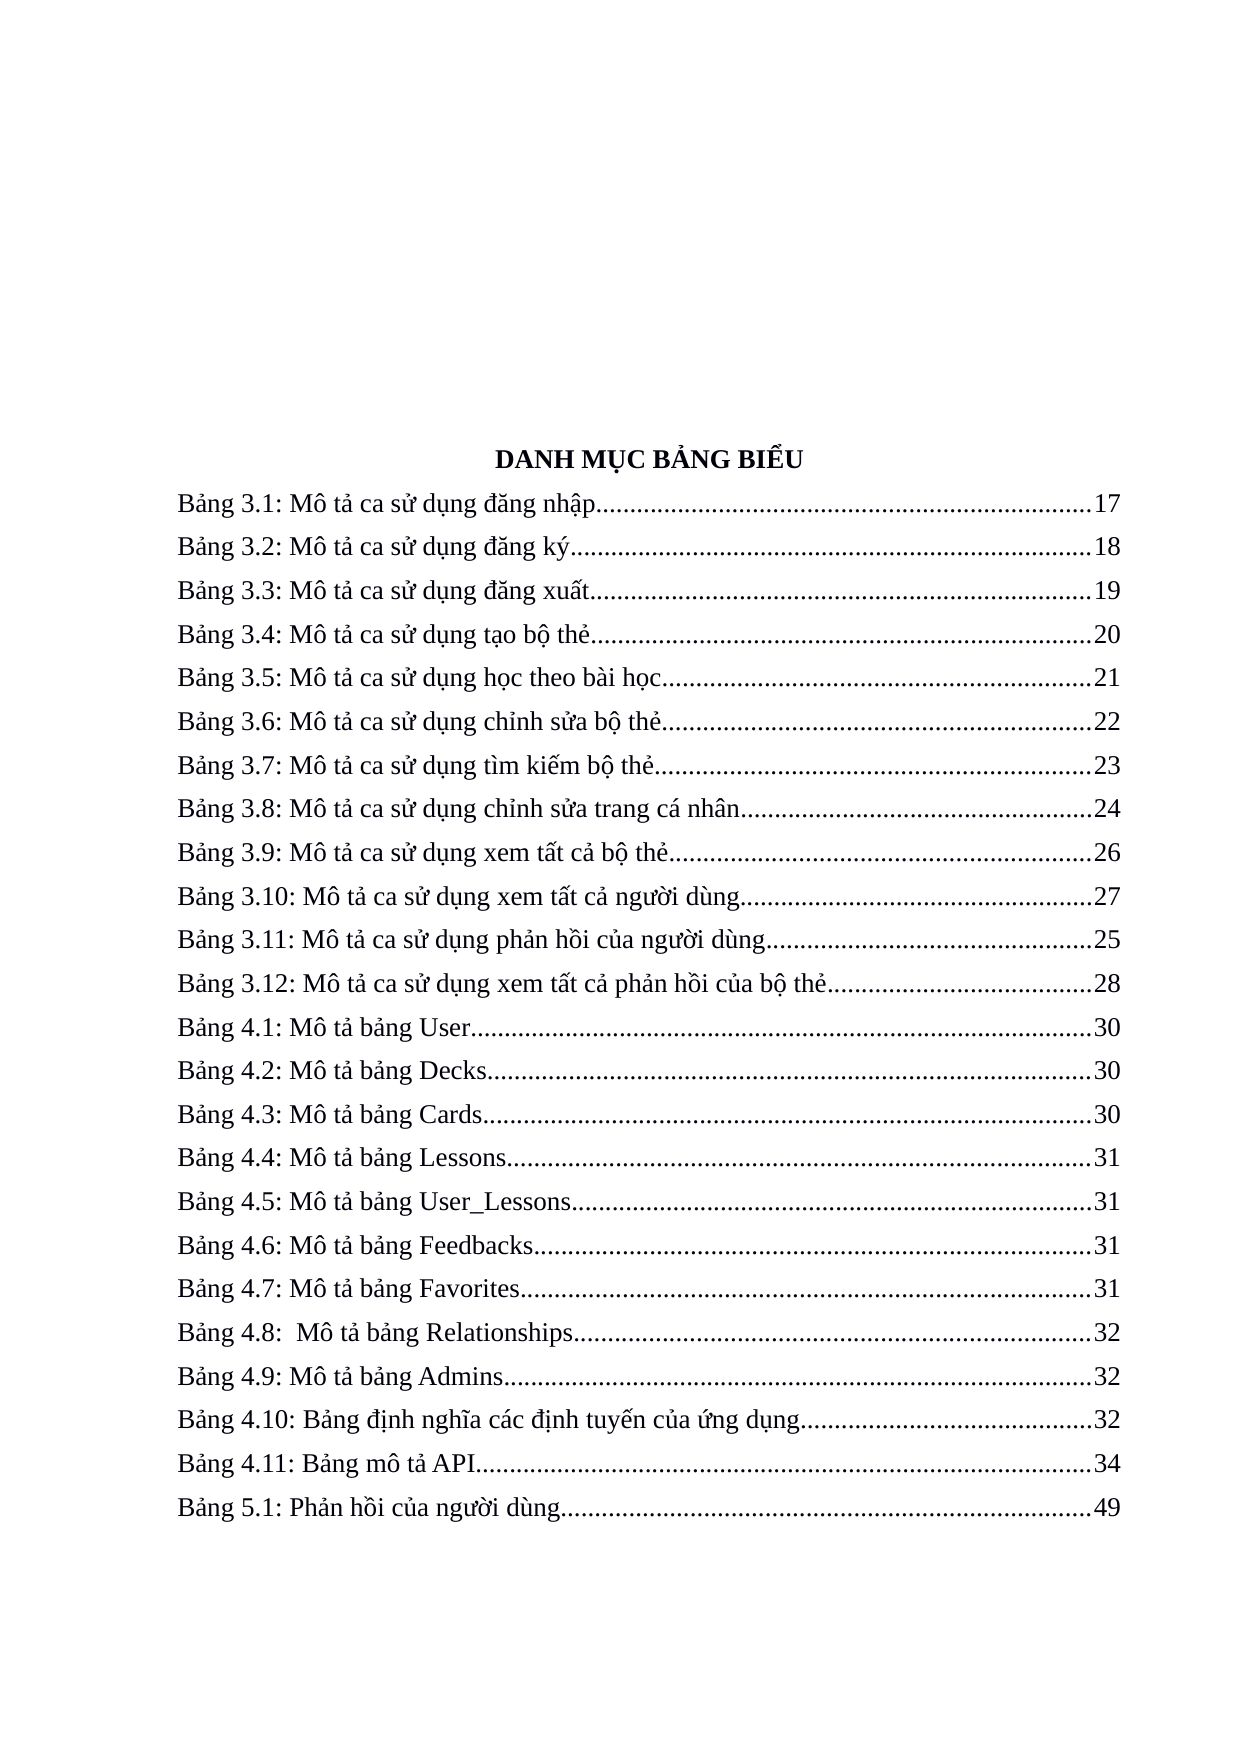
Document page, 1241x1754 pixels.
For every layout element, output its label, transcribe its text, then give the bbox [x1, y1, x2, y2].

text Bảng 3.10: Mô tả ca sử dụng xem tất cả người dùng 27 [177, 880, 1122, 911]
text Bảng 4.10: Bảng định nghĩa các định tuyến của ứng dụng 32 [177, 1403, 1122, 1434]
text Bảng 4.3: Mô tả bảng Cards 30 [177, 1098, 1122, 1129]
text Bảng 4.5: Mô tả bảng User_Lessons 31 [177, 1185, 1122, 1216]
text DANH MỤC BẢNG BIỂU [177, 443, 1122, 474]
text Bảng 3.2: Mô tả ca sử dụng đăng ký 18 [177, 531, 1122, 562]
text Bảng 3.6: Mô tả ca sử dụng chỉnh sửa bộ thẻ 22 [177, 705, 1122, 736]
text Bảng 4.2: Mô tả bảng Decks 30 [177, 1054, 1122, 1085]
text Bảng 3.8: Mô tả ca sử dụng chỉnh sửa trang cá nhân 24 [177, 792, 1122, 823]
text Bảng 3.12: Mô tả ca sử dụng xem tất cả phản hồi của bộ thẻ 28 [177, 967, 1122, 998]
text Bảng 3.5: Mô tả ca sử dụng học theo bài học 21 [177, 661, 1122, 693]
text Bảng 4.6: Mô tả bảng Feedbacks 31 [177, 1229, 1122, 1260]
text Bảng 3.9: Mô tả ca sử dụng xem tất cả bộ thẻ 26 [177, 836, 1122, 867]
text Bảng 3.3: Mô tả ca sử dụng đăng xuất 19 [177, 574, 1122, 605]
text Bảng 4.4: Mô tả bảng Lessons 31 [177, 1142, 1122, 1173]
text Bảng 3.7: Mô tả ca sử dụng tìm kiếm bộ thẻ 23 [177, 749, 1122, 780]
text Bảng 4.11: Bảng mô tả API 34 [177, 1447, 1122, 1478]
text Bảng 4.1: Mô tả bảng User 30 [177, 1011, 1122, 1042]
text Bảng 3.1: Mô tả ca sử dụng đăng nhập 17 [177, 487, 1122, 518]
text Bảng 5.1: Phản hồi của người dùng 49 [177, 1491, 1122, 1522]
text Bảng 3.11: Mô tả ca sử dụng phản hồi của người dùng 25 [177, 923, 1122, 954]
text Bảng 3.4: Mô tả ca sử dụng tạo bộ thẻ 20 [177, 618, 1122, 649]
text Bảng 4.7: Mô tả bảng Favorites 31 [177, 1272, 1122, 1304]
text Bảng 4.8: Mô tả bảng Relationships 32 [177, 1316, 1122, 1347]
text Bảng 4.9: Mô tả bảng Admins 32 [177, 1360, 1122, 1391]
